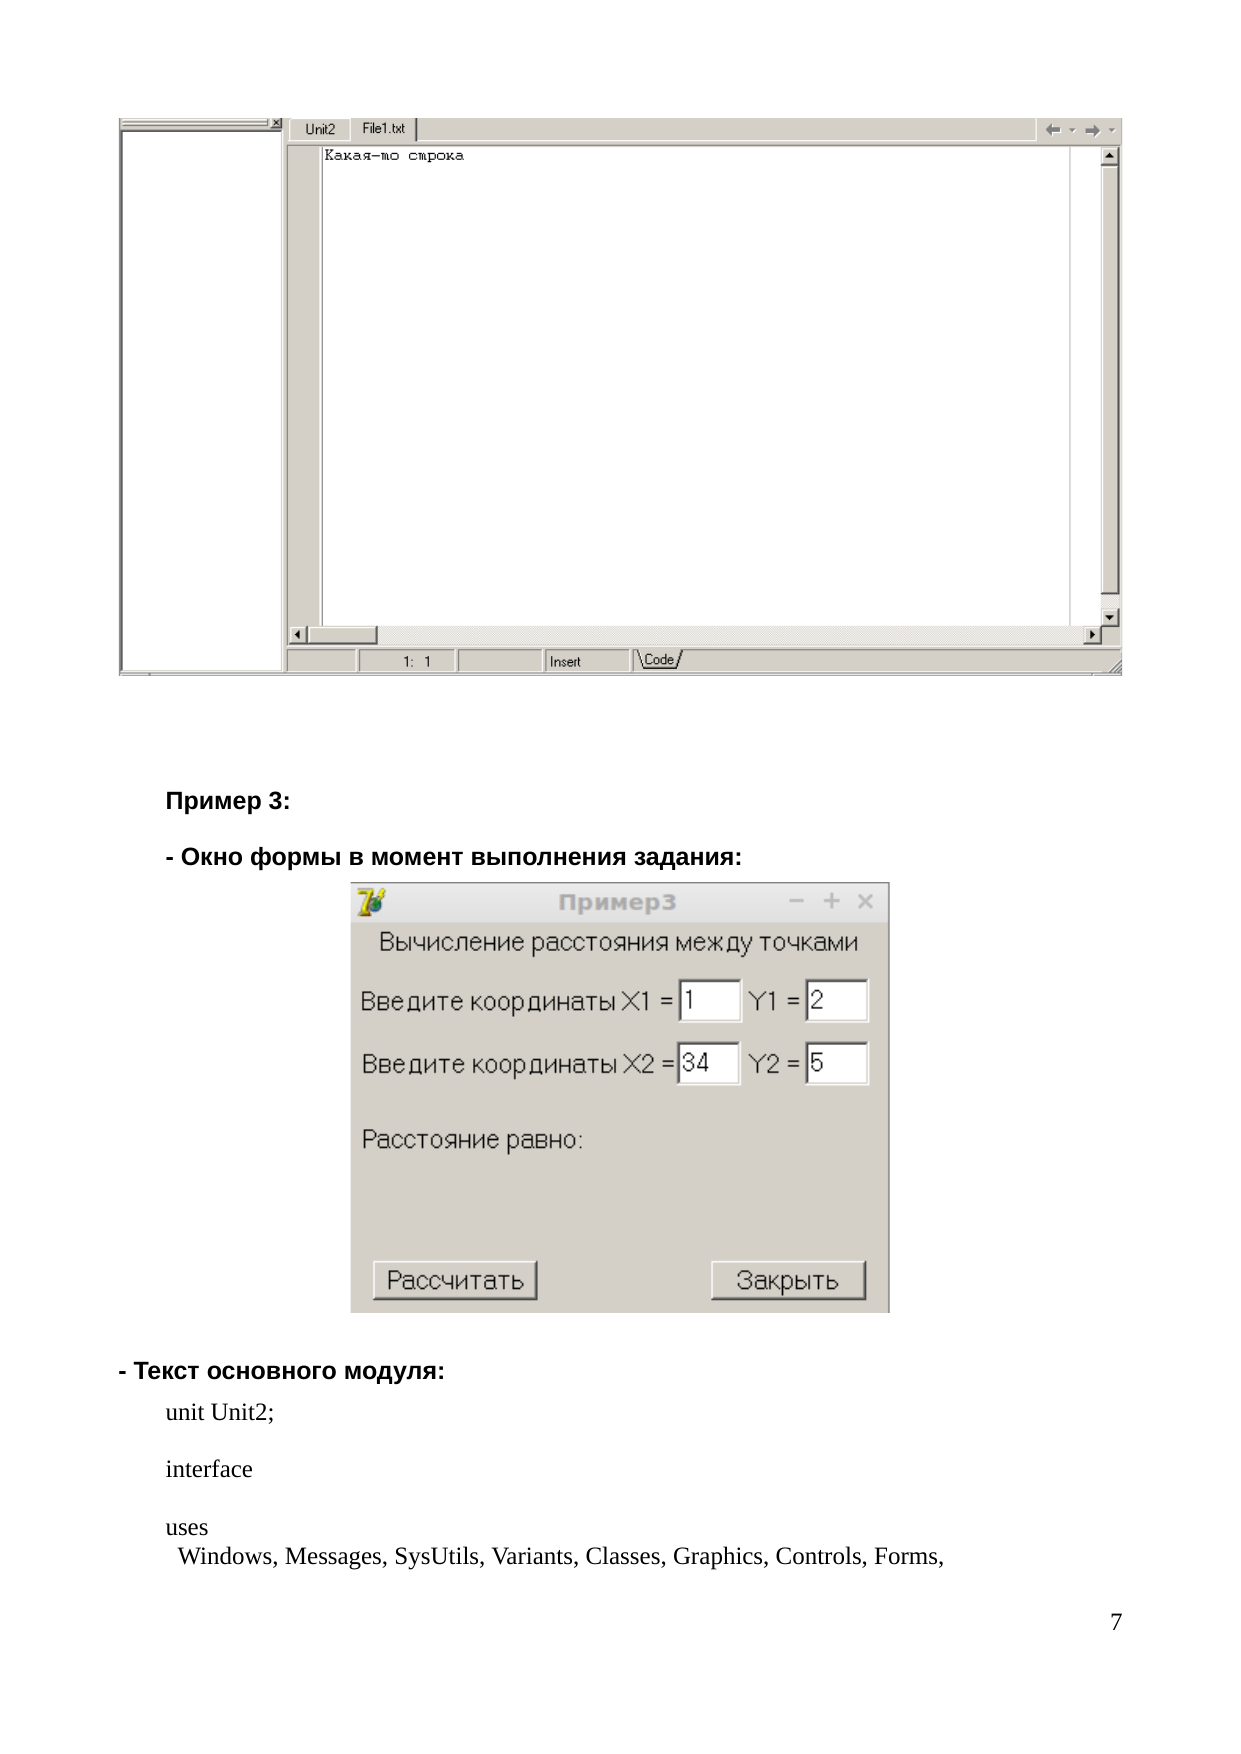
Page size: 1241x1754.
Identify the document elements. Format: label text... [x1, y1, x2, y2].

subtitle Пример 3: [118, 786, 1122, 814]
list uses [118, 1512, 1122, 1541]
picture [350, 882, 890, 1313]
subtitle - Окно формы в момент выполнения задания: [118, 842, 1122, 870]
subtitle - Текст основного модуля: [118, 1356, 1122, 1384]
list unit Unit2; [118, 1397, 1122, 1426]
list Windows, Messages, SysUtils, Variants, Classes, Graphics, Controls, Forms, [118, 1541, 1122, 1569]
picture [118, 118, 1123, 676]
list interface [118, 1454, 1122, 1483]
